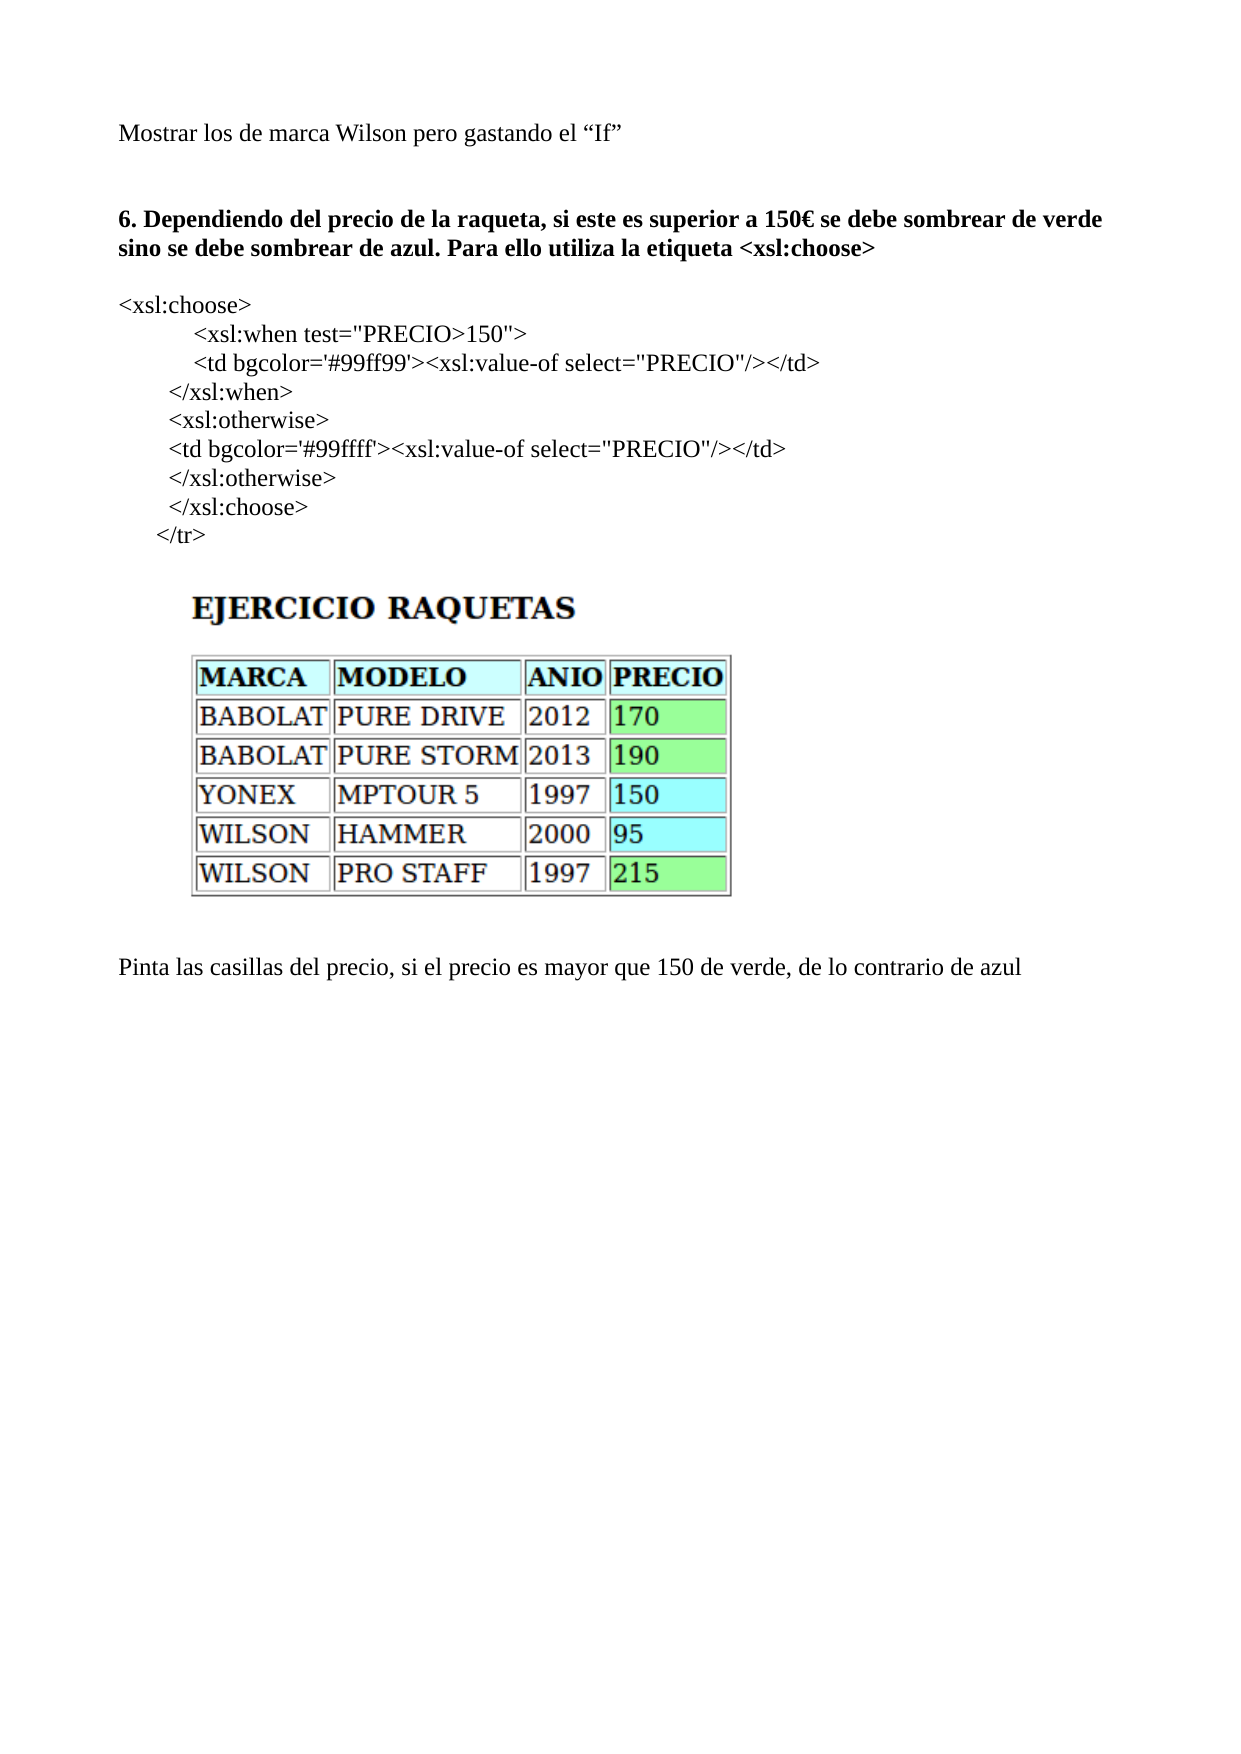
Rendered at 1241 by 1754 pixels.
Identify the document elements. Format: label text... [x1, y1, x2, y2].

text 6. Dependiendo del precio de la raqueta, si este es superior a 150€ se debe sombrear de verde [118, 204, 1122, 233]
text </tr> [118, 521, 1122, 549]
text </xsl:when> [118, 377, 1122, 406]
text sino se debe sombrear de azul. Para ello utiliza la etiqueta <xsl:choose> [118, 233, 1122, 262]
text </xsl:choose> [118, 492, 1122, 521]
text <td bgcolor='#99ff99'><xsl:value-of select="PRECIO"/></td> [118, 348, 1122, 377]
text </xsl:otherwise> [118, 463, 1122, 492]
text Pinta las casillas del precio, si el precio es mayor que 150 de verde, de lo contrario de azul [118, 952, 1122, 981]
text <xsl:otherwise> [118, 406, 1122, 434]
text Mostrar los de marca Wilson pero gastando el “If” [118, 118, 1122, 147]
text <xsl:choose> [118, 291, 1122, 319]
text <td bgcolor='#99ffff'><xsl:value-of select="PRECIO"/></td> [118, 434, 1122, 463]
picture [179, 595, 746, 903]
text <xsl:when test="PRECIO>150"> [118, 319, 1122, 348]
